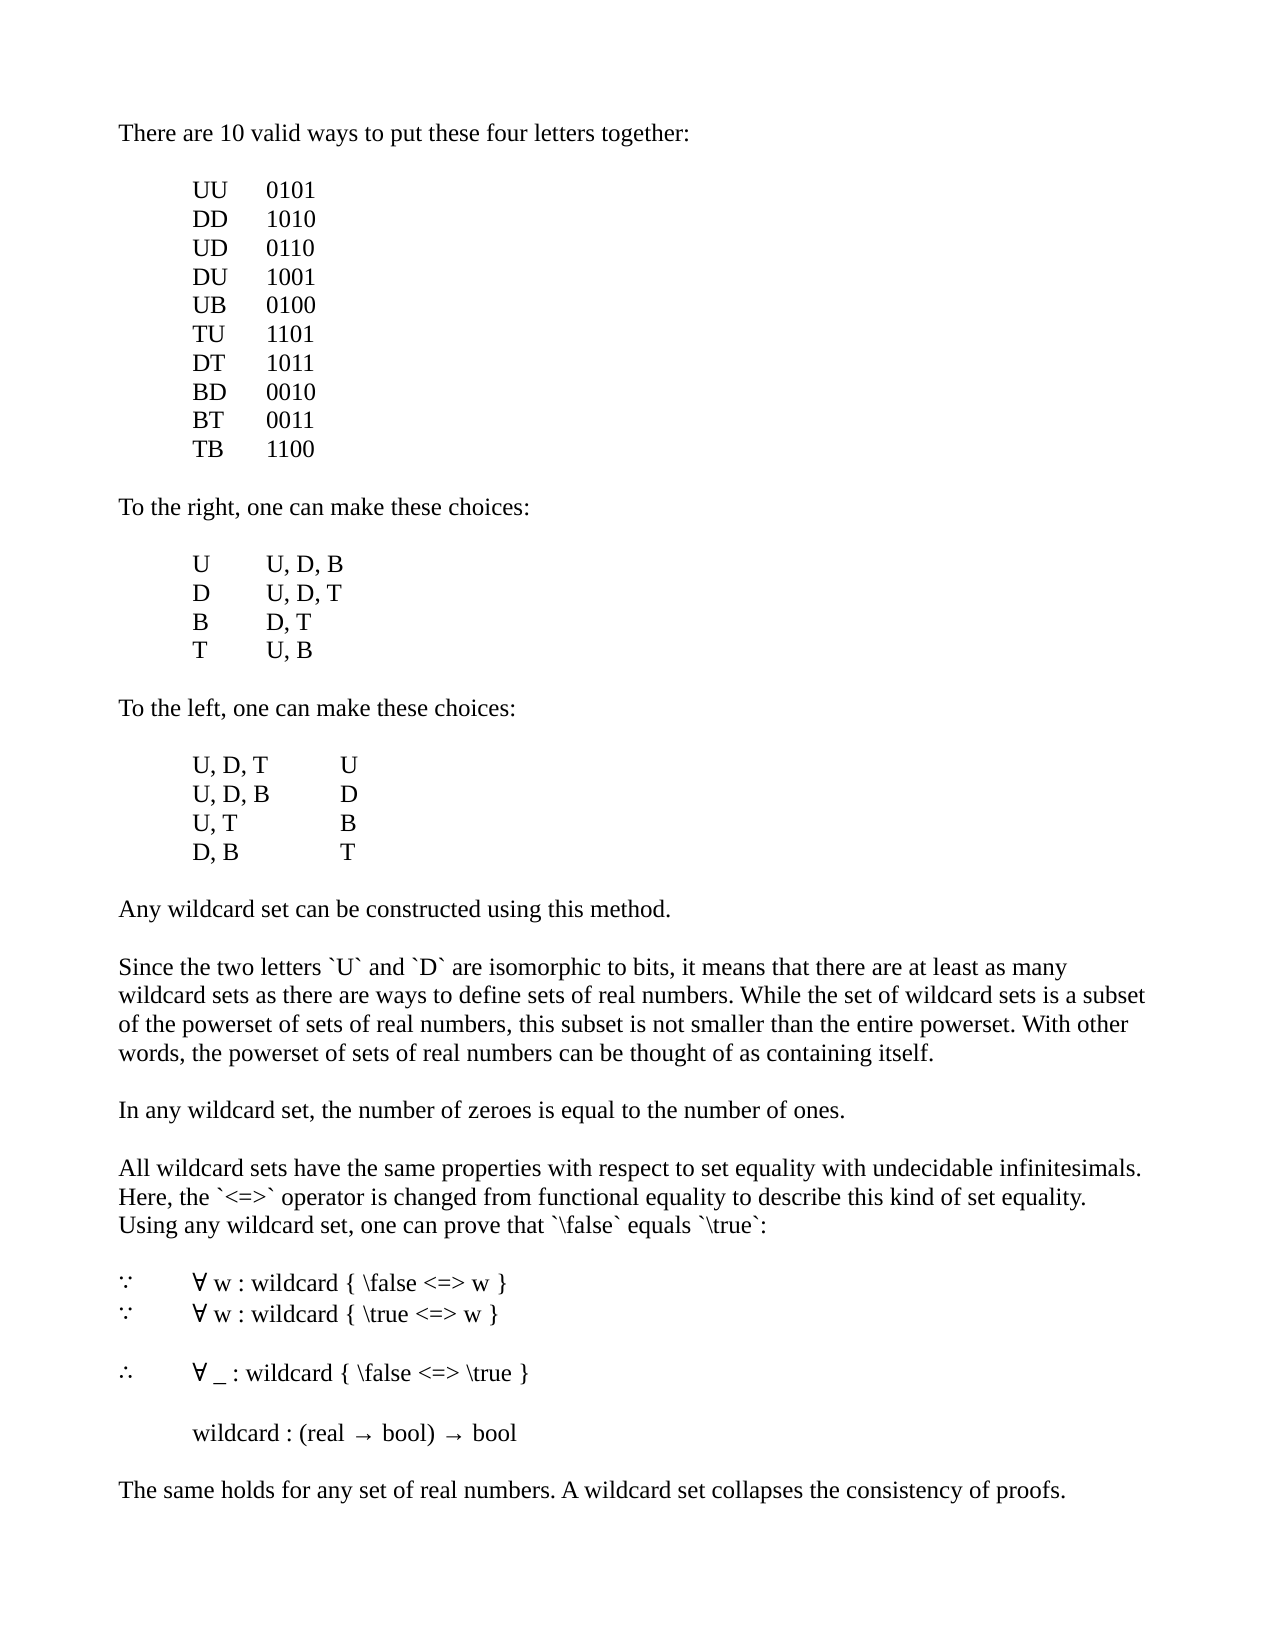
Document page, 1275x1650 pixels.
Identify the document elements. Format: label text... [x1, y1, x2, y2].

text UD 0110 [118, 233, 1157, 262]
text D, B T [118, 837, 1157, 866]
text Using any wildcard set, one can prove that `\false` equals `\true`: [118, 1211, 1157, 1239]
text B D, T [118, 607, 1157, 636]
text In any wildcard set, the number of zeroes is equal to the number of ones. [118, 1096, 1157, 1124]
text BD 0010 [118, 377, 1157, 406]
text DT 1011 [118, 348, 1157, 377]
text ∵ ∀ w : wildcard { \true <=> w } [118, 1299, 1157, 1330]
text T U, B [118, 636, 1157, 664]
text UB 0100 [118, 291, 1157, 319]
text Any wildcard set can be constructed using this method. [118, 894, 1157, 923]
text There are 10 valid ways to put these four letters together: [118, 118, 1157, 147]
text TU 1101 [118, 319, 1157, 348]
text U, D, B D [118, 779, 1157, 808]
text D U, D, T [118, 578, 1157, 607]
text The same holds for any set of real numbers. A wildcard set collapses the consistency of proofs. [118, 1476, 1157, 1504]
text To the right, one can make these choices: [118, 492, 1157, 521]
text Since the two letters `U` and `D` are isomorphic to bits, it means that there are at least as many wildcard sets as there are ways to define sets of real numbers. While the set of wildcard sets is a subset of the powerset of sets of real numbers, this subset is not smaller than the entire powerset. With other words, the powerset of sets of real numbers can be thought of as containing itself. [118, 952, 1157, 1067]
text DU 1001 [118, 262, 1157, 291]
text U, D, T U [118, 751, 1157, 779]
text To the left, one can make these choices: [118, 693, 1157, 722]
text BT 0011 [118, 406, 1157, 434]
text TB 1100 [118, 434, 1157, 463]
text U U, D, B [118, 549, 1157, 578]
text ∴ ∀ _ : wildcard { \false <=> \true } [118, 1358, 1157, 1389]
text U, T B [118, 808, 1157, 837]
text ∵ ∀ w : wildcard { \false <=> w } [118, 1268, 1157, 1299]
text wildcard : (real → bool) → bool [118, 1418, 1157, 1447]
text UU 0101 [118, 176, 1157, 204]
text Here, the `<=>` operator is changed from functional equality to describe this kind of set equality. [118, 1182, 1157, 1211]
text DD 1010 [118, 204, 1157, 233]
text All wildcard sets have the same properties with respect to set equality with undecidable infinitesimals. [118, 1153, 1157, 1182]
